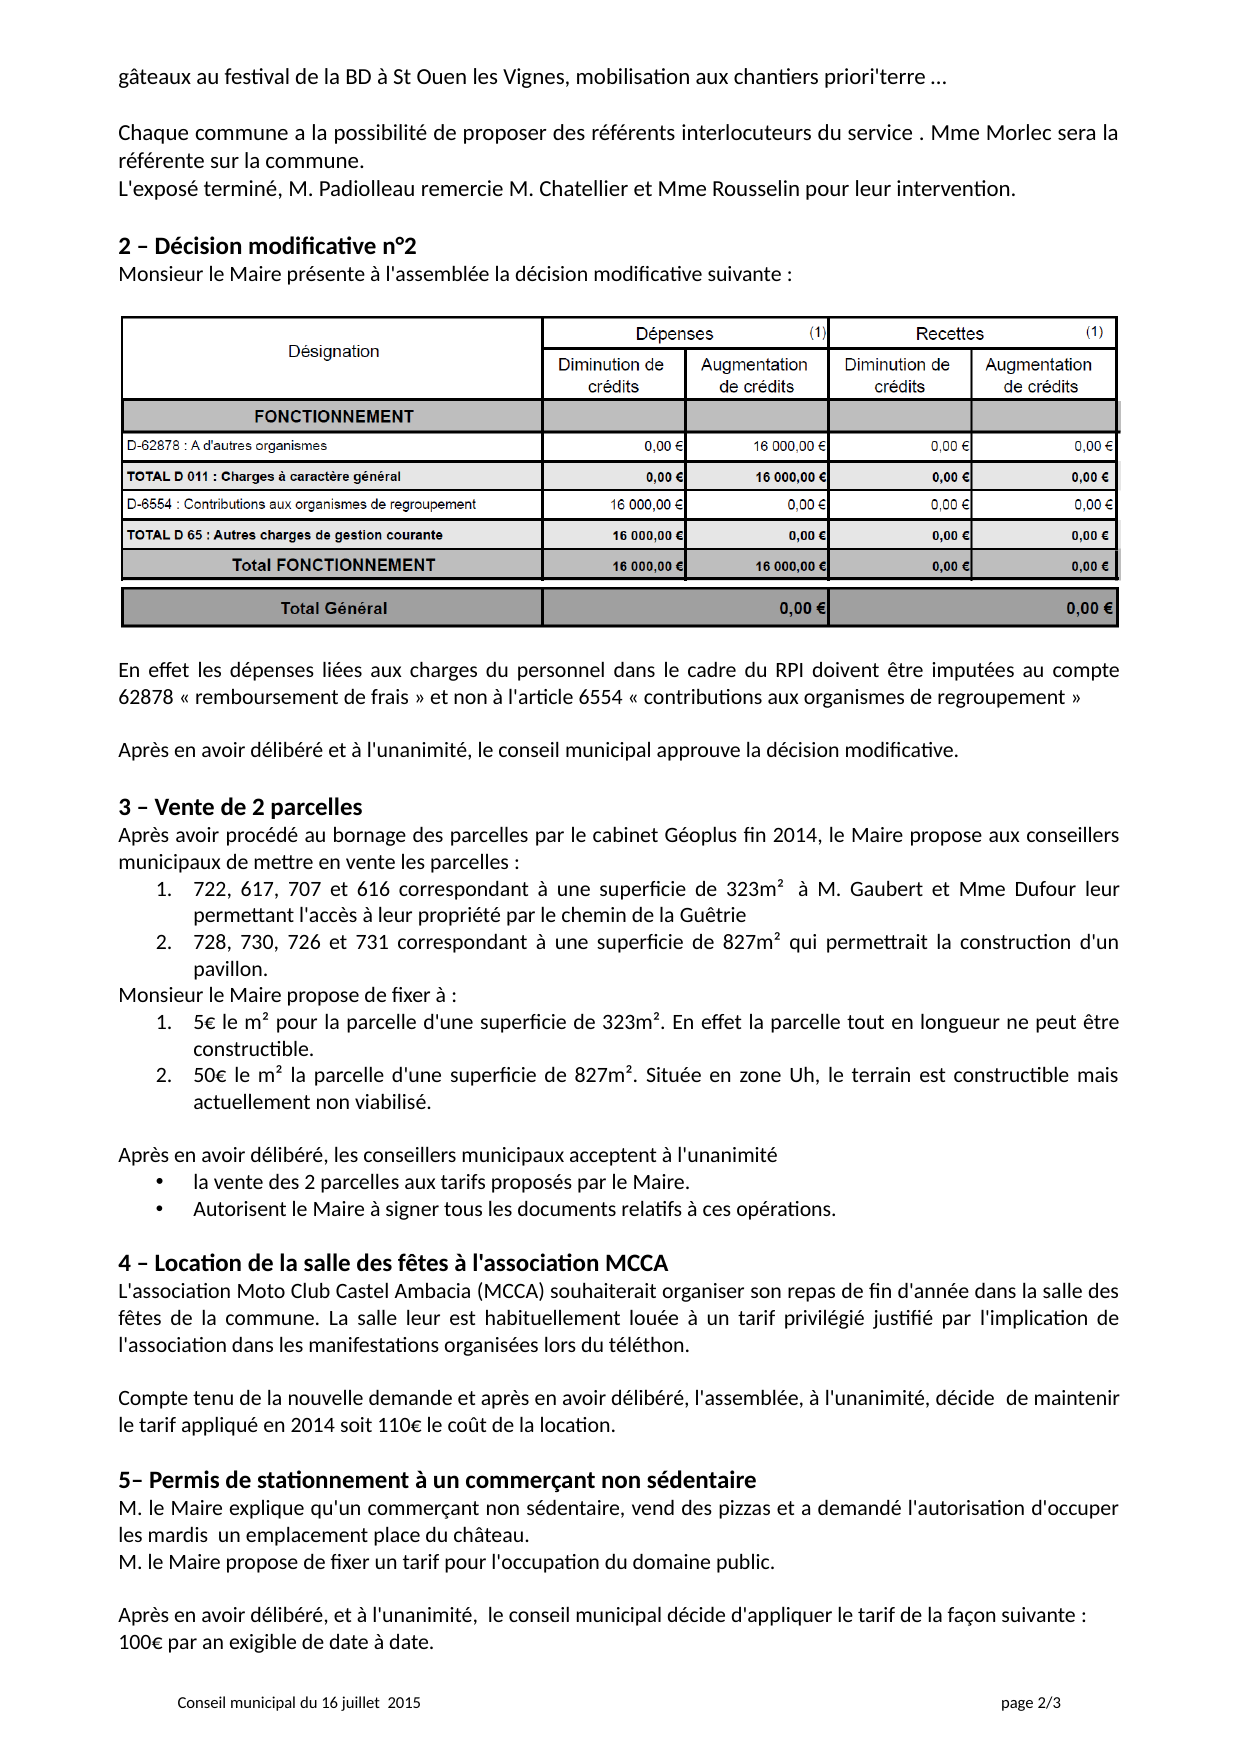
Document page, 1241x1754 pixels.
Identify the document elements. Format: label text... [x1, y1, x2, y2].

text Compte tenu de la nouvelle demande et après en avoir délibéré, l'assemblée, à l'unanimité, décide de maintenir le tarif appliqué en 2014 soit 110€ le coût de la location. [118, 1384, 1120, 1437]
text L'exposé terminé, M. Padiolleau remercie M. Chatellier et Mme Rousselin pour leur intervention. [118, 174, 1120, 202]
text 5– Permis de stationnement à un commerçant non sédentaire [118, 1464, 1120, 1494]
text 4 – Location de la salle des fêtes à l'association MCCA [118, 1247, 1120, 1277]
text L'association Moto Club Castel Ambacia (MCCA) souhaiterait organiser son repas de fin d'année dans la salle des fêtes de la commune. La salle leur est habituellement louée à un tarif privilégié justifié par l'implication de l'association dans les manifestations organisées lors du téléthon. [118, 1277, 1120, 1357]
list 50€ le m² la parcelle d'une superficie de 827m². Située en zone Uh, le terrain est constructible mais actuellement non viabilisé. [156, 1061, 1120, 1115]
list 728, 730, 726 et 731 correspondant à une superficie de 827m² qui permettrait la construction d'un pavillon. [156, 928, 1120, 981]
list Autorisent le Maire à signer tous les documents relatifs à ces opérations. [156, 1195, 1120, 1221]
text Après en avoir délibéré, et à l'unanimité, le conseil municipal décide d'appliquer le tarif de la façon suivante : [118, 1601, 1120, 1628]
picture [117, 313, 1121, 630]
text M. le Maire propose de fixer un tarif pour l'occupation du domaine public. [118, 1548, 1120, 1574]
text 2 – Décision modificative n°2 [118, 230, 1120, 261]
text Chaque commune a la possibilité de proposer des référents interlocuteurs du service . Mme Morlec sera la référente sur la commune. [118, 118, 1120, 174]
list 722, 617, 707 et 616 correspondant à une superficie de 323m² à M. Gaubert et Mme Dufour leur permettant l'accès à leur propriété par le chemin de la Guêtrie [156, 875, 1120, 928]
text 100€ par an exigible de date à date. [118, 1628, 1120, 1654]
subtitle 3 – Vente de 2 parcelles [73, 791, 1120, 821]
text M. le Maire explique qu'un commerçant non sédentaire, vend des pizzas et a demandé l'autorisation d'occuper les mardis un emplacement place du château. [118, 1494, 1120, 1548]
text Après avoir procédé au bornage des parcelles par le cabinet Géoplus fin 2014, le Maire propose aux conseillers municipaux de mettre en vente les parcelles : [118, 821, 1120, 875]
text Monsieur le Maire propose de fixer à : [118, 981, 1120, 1008]
text Après en avoir délibéré, les conseillers municipaux acceptent à l'unanimité [118, 1141, 1120, 1168]
list 5€ le m² pour la parcelle d'une superficie de 323m². En effet la parcelle tout en longueur ne peut être constructible. [156, 1008, 1120, 1061]
text Après en avoir délibéré et à l'unanimité, le conseil municipal approuve la décision modificative. [118, 736, 1120, 763]
text Monsieur le Maire présente à l'assemblée la décision modificative suivante : [118, 261, 1120, 287]
list la vente des 2 parcelles aux tarifs proposés par le Maire. [156, 1168, 1120, 1195]
text En effet les dépenses liées aux charges du personnel dans le cadre du RPI doivent être imputées au compte 62878 « remboursement de frais » et non à l'article 6554 « contributions aux organismes de regroupement » [118, 656, 1120, 709]
text gâteaux au festival de la BD à St Ouen les Vignes, mobilisation aux chantiers priori'terre … [118, 62, 1120, 90]
